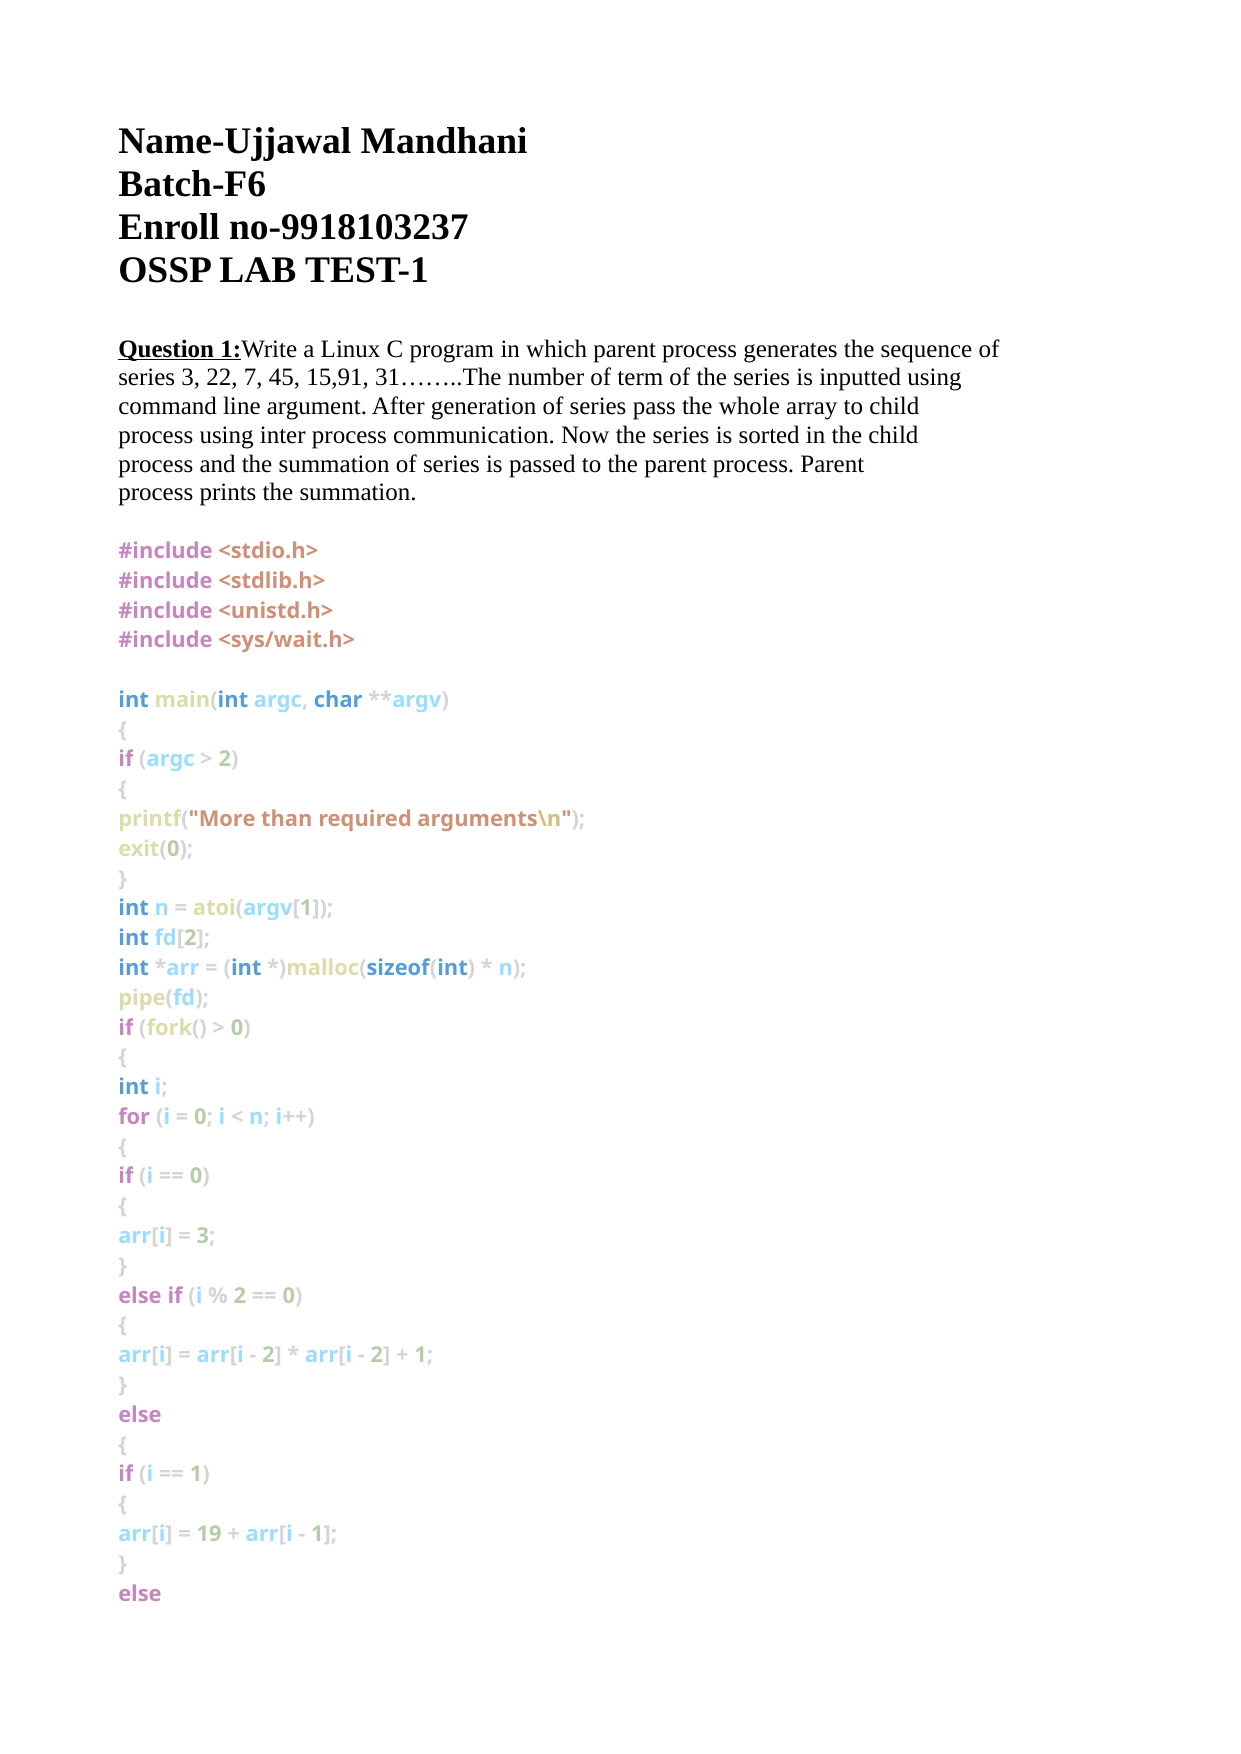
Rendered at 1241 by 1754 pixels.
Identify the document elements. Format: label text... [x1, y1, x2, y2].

text int fd[2]; [118, 922, 1122, 952]
text OSSP LAB TEST-1 [118, 247, 1122, 291]
text } [118, 1369, 1122, 1399]
text } [118, 1548, 1122, 1578]
text int *arr = (int *)malloc(sizeof(int) * n); [118, 952, 1122, 982]
text } [118, 1250, 1122, 1280]
text if (argc > 2) [118, 743, 1122, 773]
text command line argument. After generation of series pass the whole array to child [118, 391, 1122, 420]
text int i; [118, 1071, 1122, 1101]
text printf("More than required arguments\n"); [118, 803, 1122, 833]
text process and the summation of series is passed to the parent process. Parent [118, 449, 1122, 477]
text else [118, 1399, 1122, 1429]
text else [118, 1578, 1122, 1607]
text int main(int argc, char **argv) [118, 684, 1122, 714]
text } [118, 863, 1122, 892]
text if (i == 1) [118, 1458, 1122, 1488]
text { [118, 1488, 1122, 1518]
text Question 1:Write a Linux C program in which parent process generates the sequence of [118, 334, 1122, 362]
text { [118, 1041, 1122, 1071]
text arr[i] = 3; [118, 1220, 1122, 1250]
text pipe(fd); [118, 982, 1122, 1012]
text { [118, 1429, 1122, 1458]
text for (i = 0; i < n; i++) [118, 1101, 1122, 1131]
text process using inter process communication. Now the series is sorted in the child [118, 420, 1122, 449]
text arr[i] = arr[i - 2] * arr[i - 2] + 1; [118, 1339, 1122, 1369]
text #include <unistd.h> [118, 594, 1122, 624]
text { [118, 1131, 1122, 1161]
text { [118, 1309, 1122, 1339]
text #include <stdio.h> [118, 535, 1122, 565]
text arr[i] = 19 + arr[i - 1]; [118, 1518, 1122, 1548]
text int n = atoi(argv[1]); [118, 892, 1122, 922]
text else if (i % 2 == 0) [118, 1280, 1122, 1309]
text Name-Ujjawal Mandhani [118, 118, 1122, 161]
text { [118, 1190, 1122, 1220]
text if (i == 0) [118, 1161, 1122, 1190]
text Batch-F6 [118, 161, 1122, 204]
text { [118, 773, 1122, 803]
text #include <sys/wait.h> [118, 624, 1122, 654]
text Enroll no-9918103237 [118, 204, 1122, 247]
text process prints the summation. [118, 477, 1122, 506]
text { [118, 714, 1122, 743]
text #include <stdlib.h> [118, 565, 1122, 594]
text series 3, 22, 7, 45, 15,91, 31……..The number of term of the series is inputted using [118, 362, 1122, 391]
text exit(0); [118, 833, 1122, 863]
text if (fork() > 0) [118, 1012, 1122, 1041]
